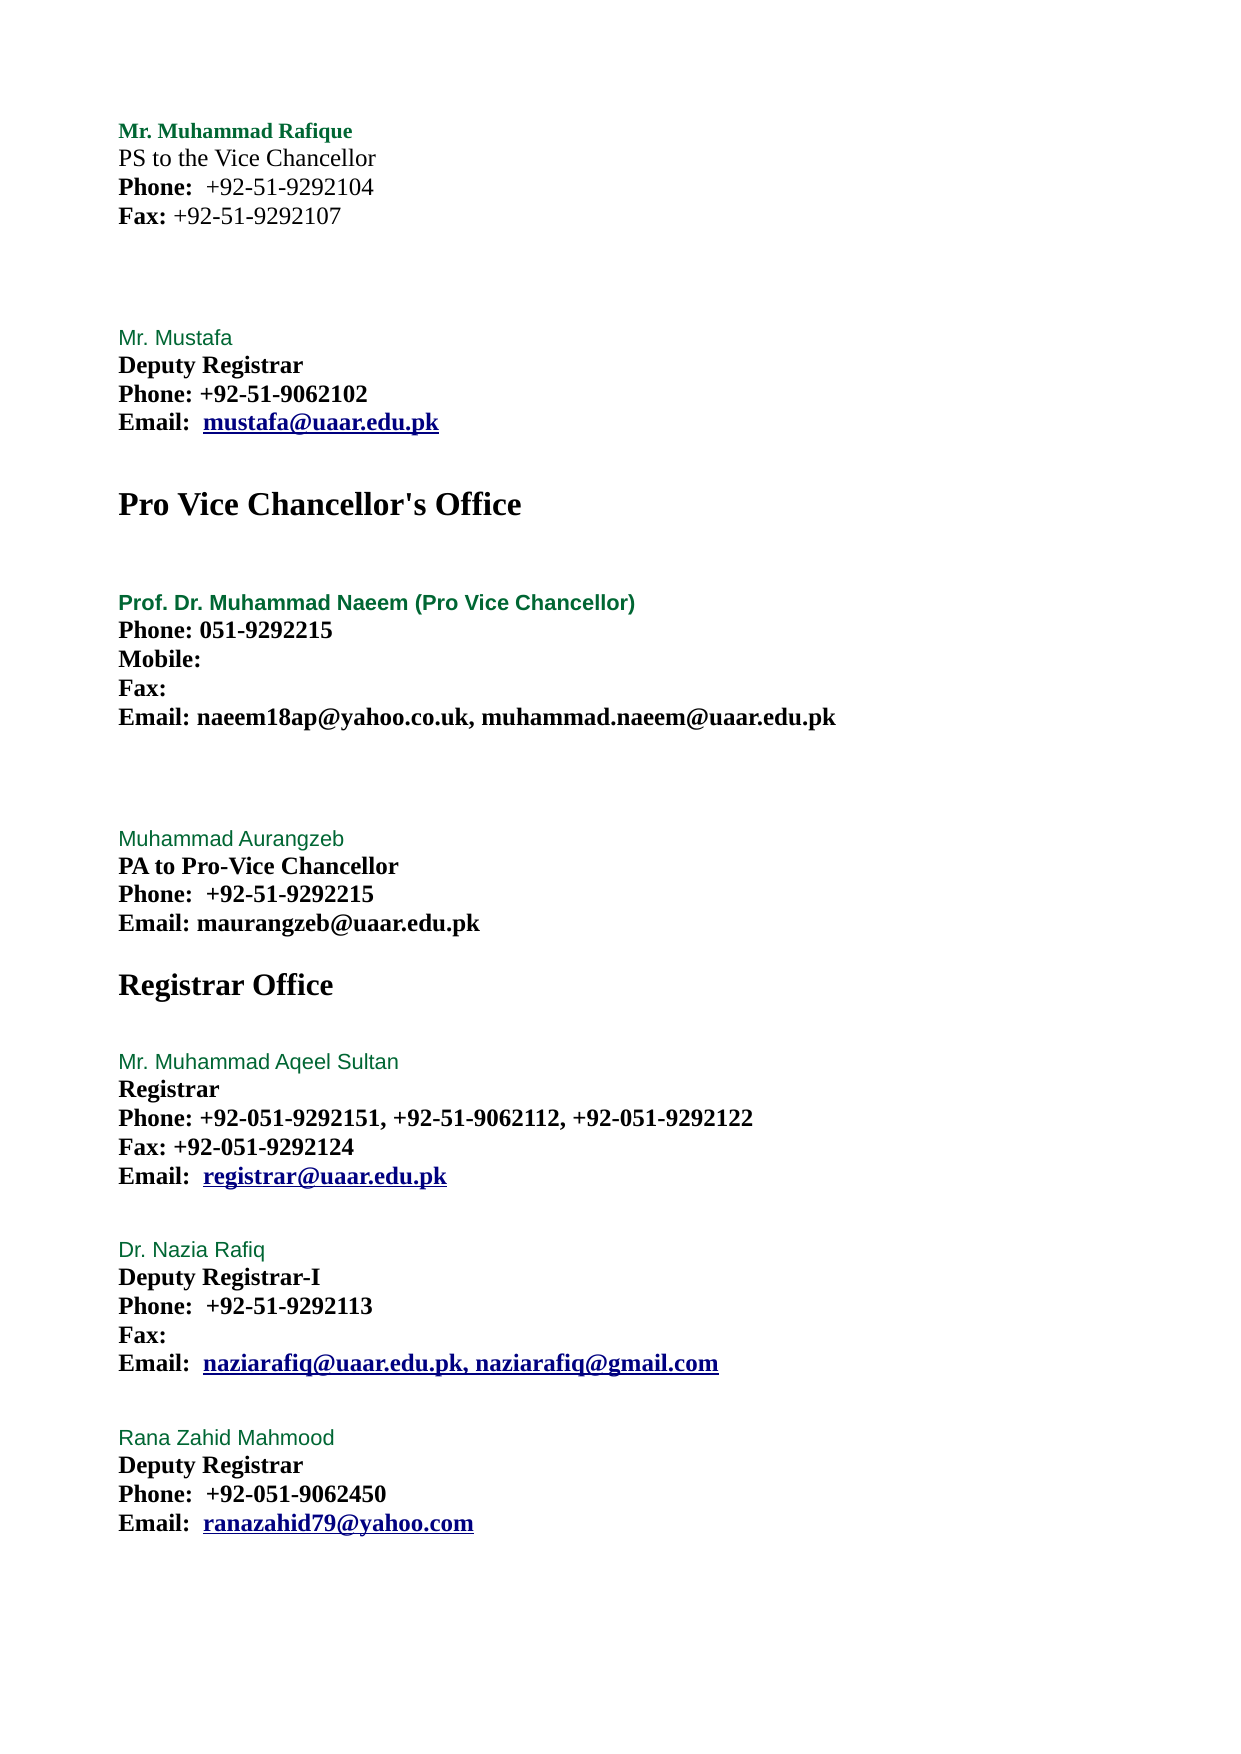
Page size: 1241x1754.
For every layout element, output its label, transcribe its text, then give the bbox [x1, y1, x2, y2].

text Prof. Dr. Muhammad Naeem (Pro Vice Chancellor) Phone: 051-9292215 Mobile: Fax: Email: naeem18ap@yahoo.co.uk, muhammad.naeem@uaar.edu.pk [118, 590, 1122, 730]
text Pro Vice Chancellor's Office [118, 484, 1122, 522]
text Registrar Office [118, 966, 1122, 1002]
table_header Mr. Muhammad Rafique PS to the Vice Chancellor Phone: +92-51-9292104 Fax: +92-51-9292107 [118, 118, 1072, 229]
text Muhammad Aurangzeb PA to Pro-Vice Chancellor Phone: +92-51-9292215 Email: maurangzeb@uaar.edu.pk [118, 826, 1122, 937]
text Rana Zahid Mahmood Deputy Registrar Phone: +92-051-9062450 Email: ranazahid79@yahoo.com [118, 1425, 1122, 1536]
text Mr. Mustafa Deputy Registrar Phone: +92-51-9062102 Email: mustafa@uaar.edu.pk [118, 325, 1122, 436]
text Mr. Muhammad Aqeel Sultan Registrar Phone: +92-051-9292151, +92-51-9062112, +92-051-9292122 Fax: +92-051-9292124 Email: registrar@uaar.edu.pk [118, 1049, 1122, 1189]
text Dr. Nazia Rafiq Deputy Registrar-I Phone: +92-51-9292113 Fax: Email: naziarafiq@uaar.edu.pk, naziarafiq@gmail.com [118, 1237, 1122, 1377]
